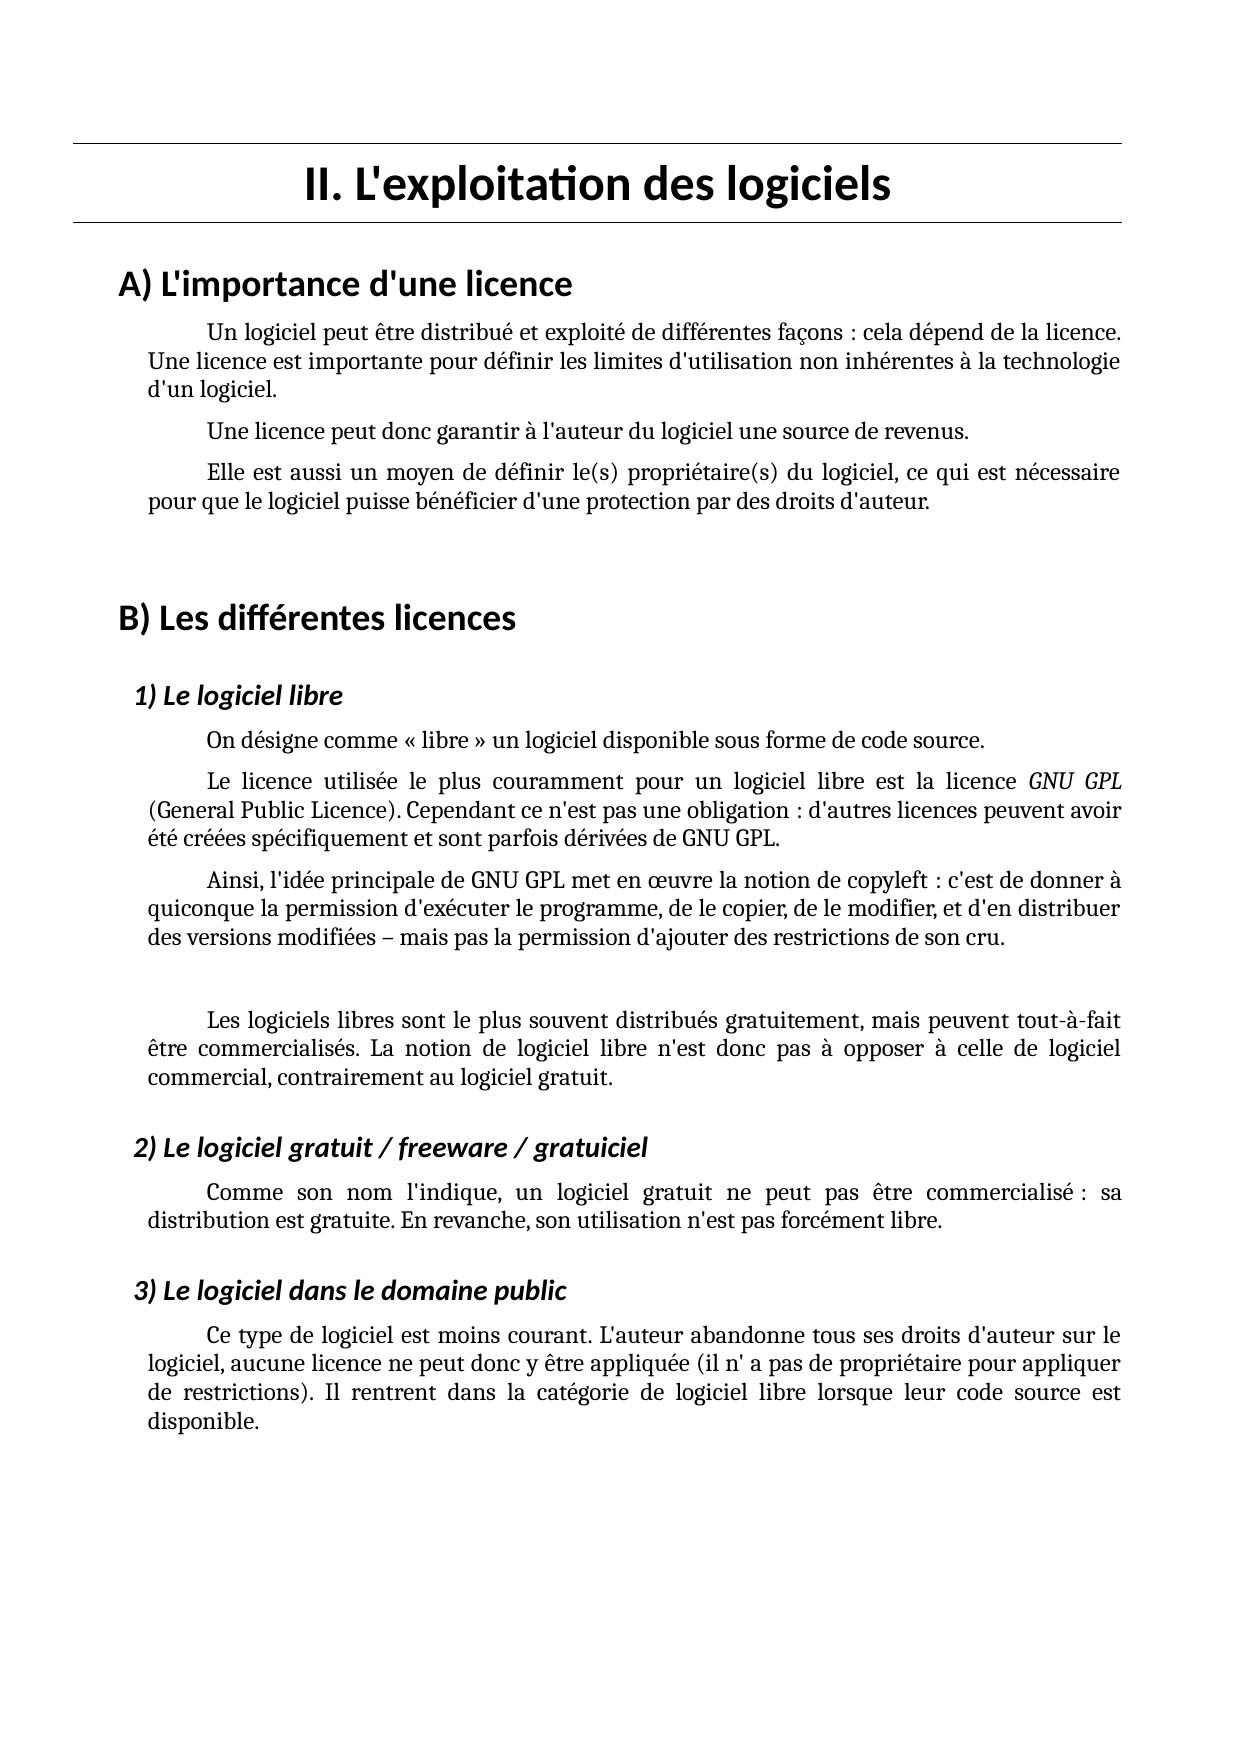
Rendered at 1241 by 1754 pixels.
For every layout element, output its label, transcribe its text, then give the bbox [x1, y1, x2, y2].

text On désigne comme « libre » un logiciel disponible sous forme de code source. [148, 726, 1122, 754]
subtitle A) L'importance d'une licence [118, 259, 1122, 305]
text Une licence peut donc garantir à l'auteur du logiciel une source de revenus. [148, 417, 1122, 445]
text Les logiciels libres sont le plus souvent distribués gratuitement, mais peuvent tout-à-fait être commercialisés. La notion de logiciel libre n'est donc pas à opposer à celle de logiciel commercial, contrairement au logiciel gratuit. [148, 1006, 1122, 1092]
text Elle est aussi un moyen de définir le(s) propriétaire(s) du logiciel, ce qui est nécessaire pour que le logiciel puisse bénéficier d'une protection par des droits d'auteur. [148, 458, 1122, 515]
subtitle II. L'exploitation des logiciels [73, 144, 1122, 222]
text Un logiciel peut être distribué et exploité de différentes façons : cela dépend de la licence. Une licence est importante pour définir les limites d'utilisation non inhérentes à la technologie d'un logiciel. [148, 318, 1122, 404]
subtitle 1) Le logiciel libre [133, 677, 1122, 713]
subtitle 3) Le logiciel dans le domaine public [133, 1272, 1122, 1308]
text Comme son nom l'indique, un logiciel gratuit ne peut pas être commercialisé : sa distribution est gratuite. En revanche, son utilisation n'est pas forcément libre. [148, 1177, 1122, 1235]
text Ce type de logiciel est moins courant. L'auteur abandonne tous ses droits d'auteur sur le logiciel, aucune licence ne peut donc y être appliquée (il n' a pas de propriétaire pour appliquer de restrictions). Il rentrent dans la catégorie de logiciel libre lorsque leur code source est disponible. [148, 1321, 1122, 1436]
subtitle B) Les différentes licences [118, 594, 1122, 640]
text Ainsi, l'idée principale de GNU GPL met en œuvre la notion de copyleft : c'est de donner à quiconque la permission d'exécuter le programme, de le copier, de le modifier, et d'en distribuer des versions modifiées – mais pas la permission d'ajouter des restrictions de son cru. [148, 866, 1122, 952]
subtitle 2) Le logiciel gratuit / freeware / gratuiciel [133, 1129, 1122, 1165]
text Le licence utilisée le plus couramment pour un logiciel libre est la licence GNU GPL (General Public Licence). Cependant ce n'est pas une obligation : d'autres licences peuvent avoir été créées spécifiquement et sont parfois dérivées de GNU GPL. [148, 767, 1122, 853]
